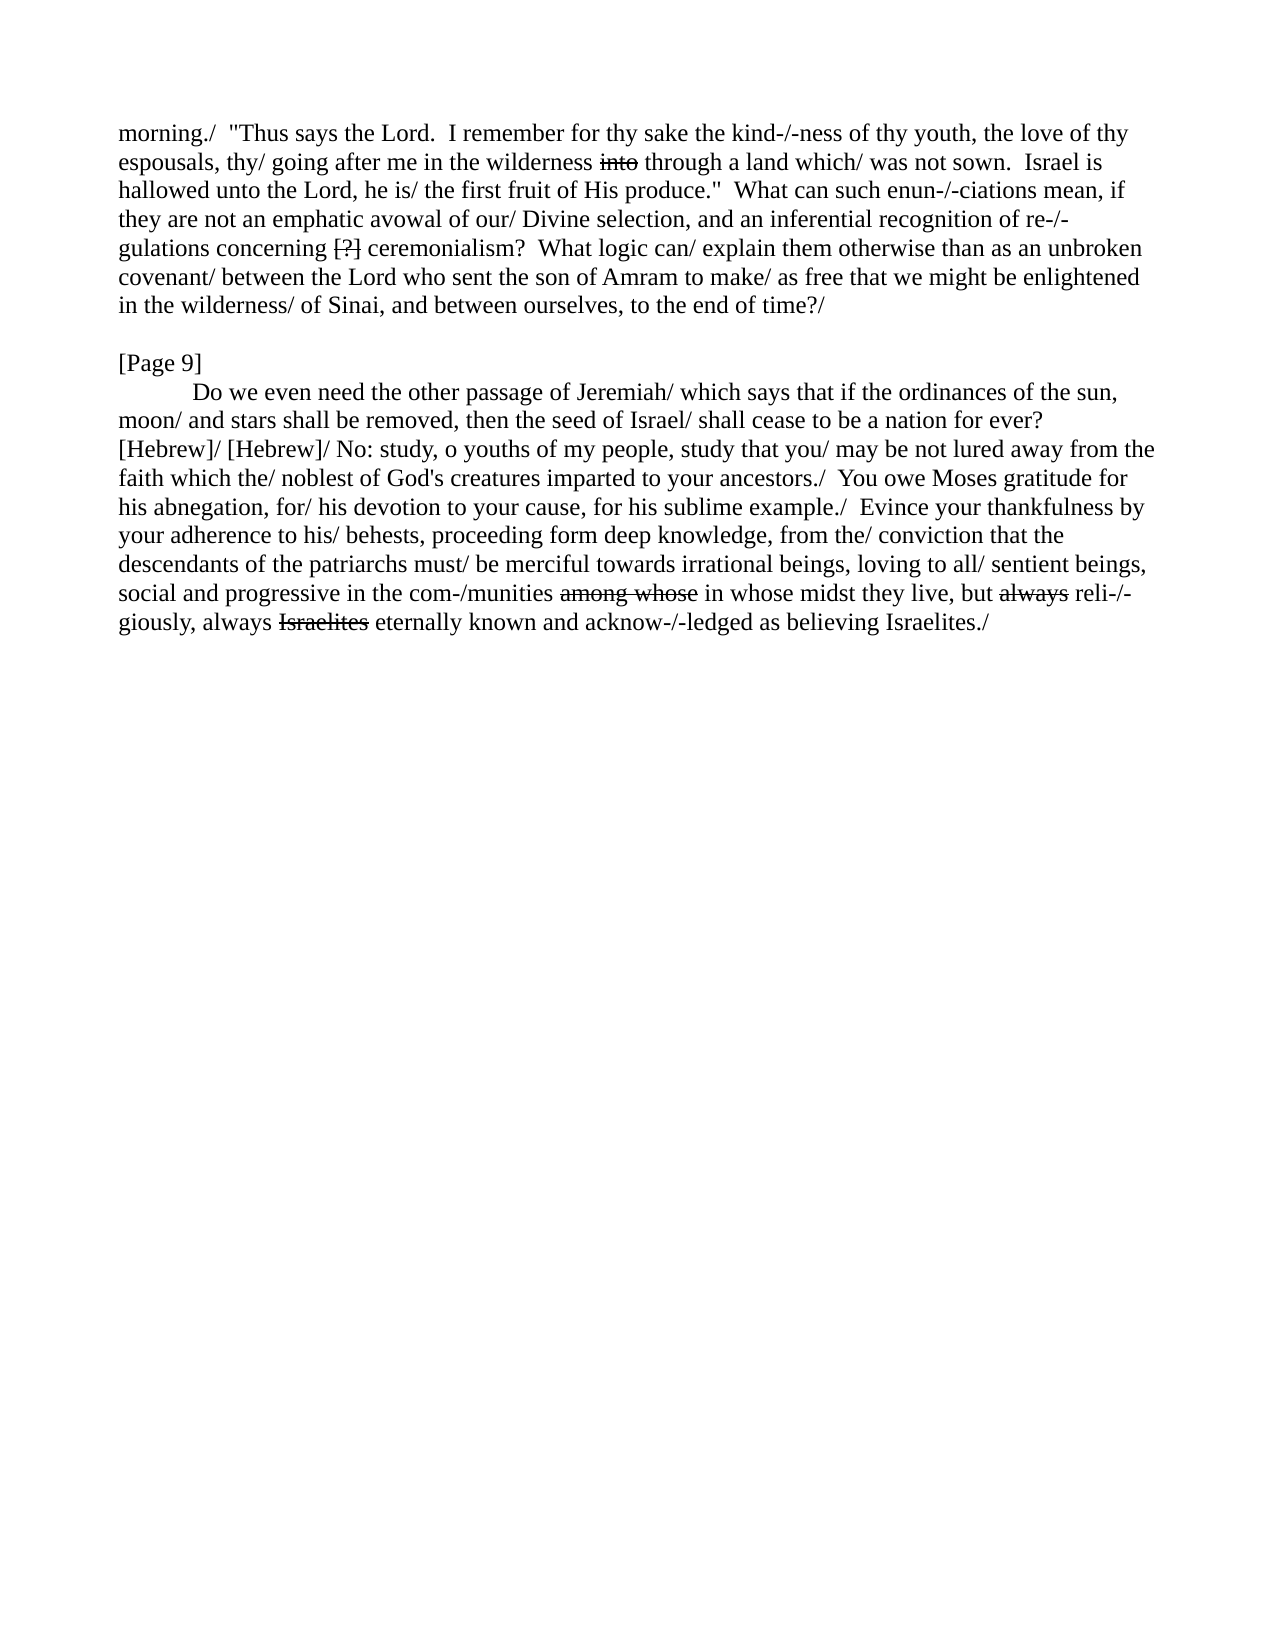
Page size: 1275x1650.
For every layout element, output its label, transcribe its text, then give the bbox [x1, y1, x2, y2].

text morning./ "Thus says the Lord. I remember for thy sake the kind-/-ness of thy youth, the love of thy espousals, thy/ going after me in the wilderness into through a land which/ was not sown. Israel is hallowed unto the Lord, he is/ the first fruit of His produce." What can such enun-/-ciations mean, if they are not an emphatic avowal of our/ Divine selection, and an inferential recognition of re-/-gulations concerning [?] ceremonialism? What logic can/ explain them otherwise than as an unbroken covenant/ between the Lord who sent the son of Amram to make/ as free that we might be enlightened in the wilderness/ of Sinai, and between ourselves, to the end of time?/ [118, 118, 1157, 319]
text [Page 9] [118, 348, 1157, 377]
text Do we even need the other passage of Jeremiah/ which says that if the ordinances of the sun, moon/ and stars shall be removed, then the seed of Israel/ shall cease to be a nation for ever? [Hebrew]/ [Hebrew]/ No: study, o youths of my people, study that you/ may be not lured away from the faith which the/ noblest of God's creatures imparted to your ancestors./ You owe Moses gratitude for his abnegation, for/ his devotion to your cause, for his sublime example./ Evince your thankfulness by your adherence to his/ behests, proceeding form deep knowledge, from the/ conviction that the descendants of the patriarchs must/ be merciful towards irrational beings, loving to all/ sentient beings, social and progressive in the com-/munities among whose in whose midst they live, but always reli-/-giously, always Israelites eternally known and acknow-/-ledged as believing Israelites./ [118, 377, 1157, 636]
